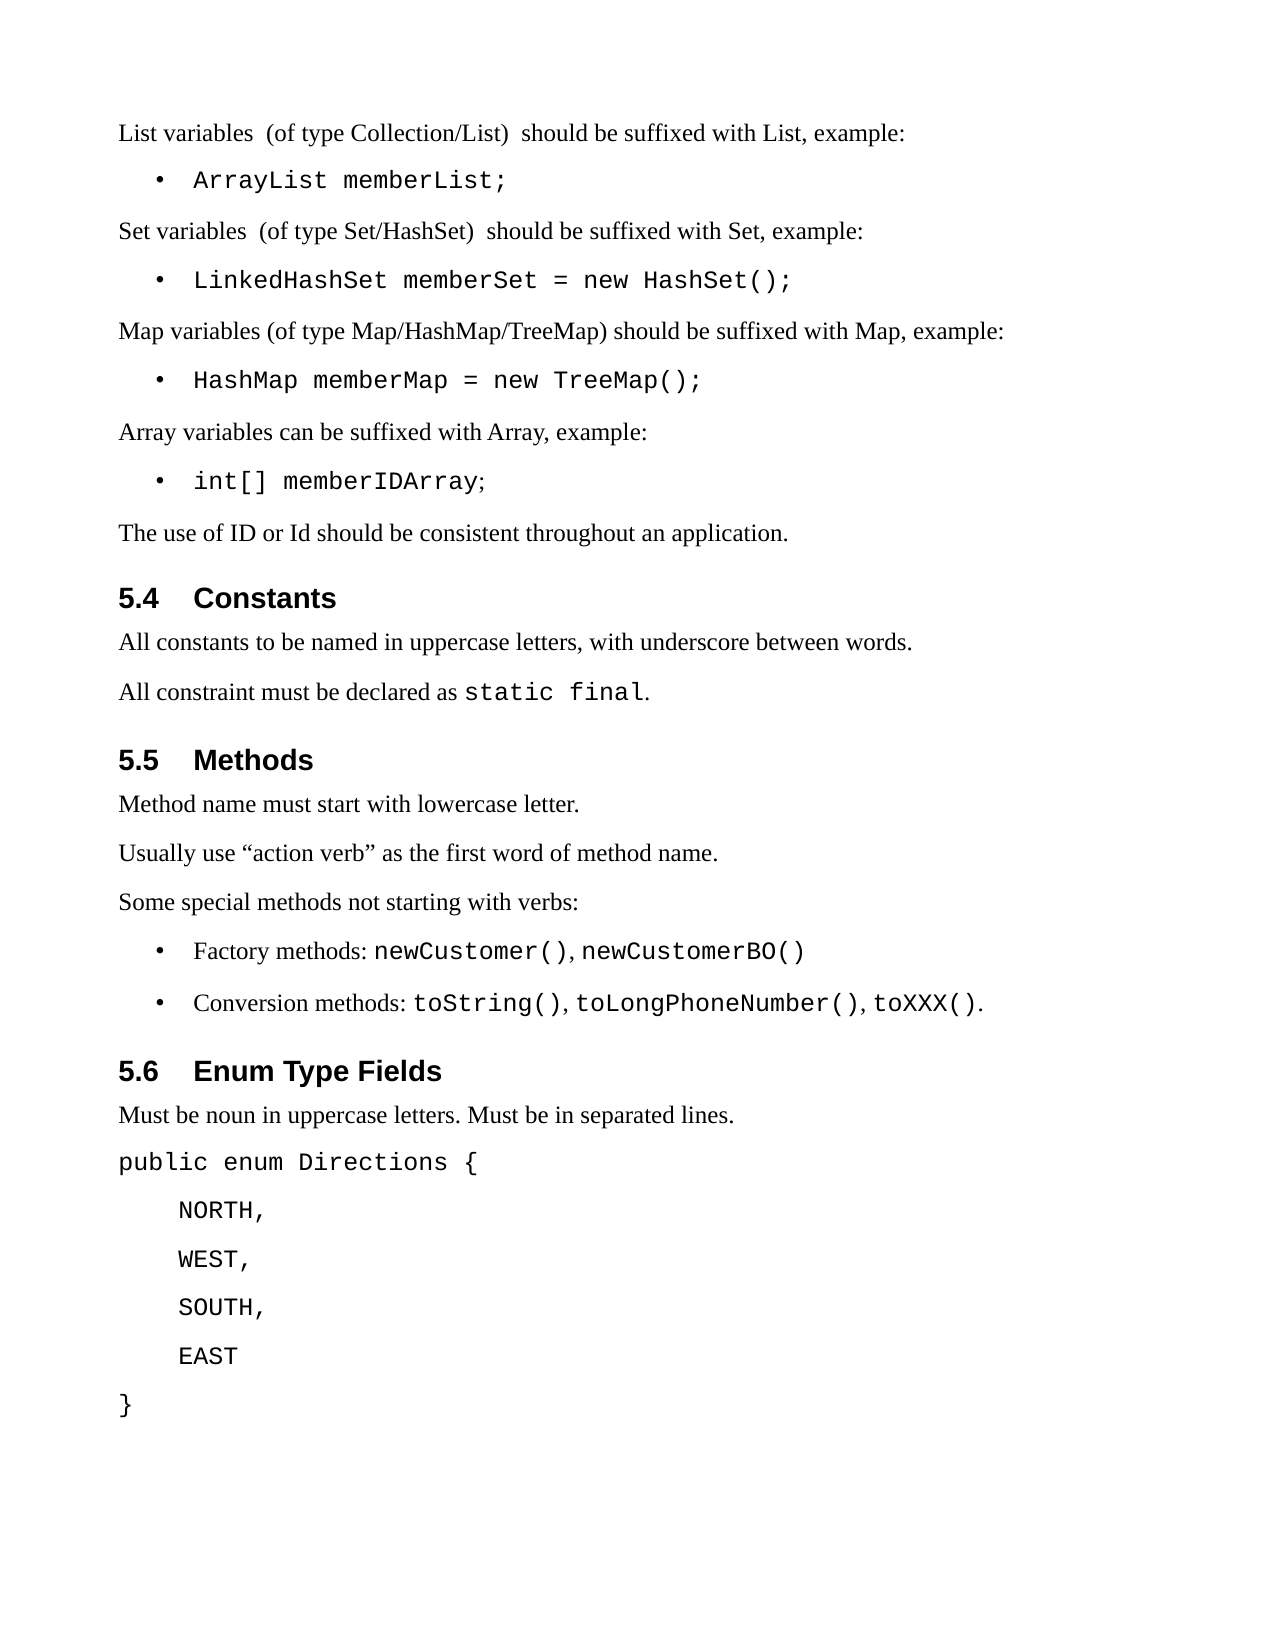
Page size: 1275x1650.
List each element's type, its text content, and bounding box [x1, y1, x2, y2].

text Set variables (of type Set/HashSet) should be suffixed with Set, example: [118, 216, 1157, 244]
list ArrayList memberList; [156, 167, 1157, 196]
text SOUTH, [118, 1295, 1157, 1323]
text WEST, [118, 1246, 1157, 1274]
subtitle Enum Type Fields [118, 1054, 1157, 1088]
text List variables (of type Collection/List) should be suffixed with List, example: [118, 118, 1157, 147]
list HashMap memberMap = new TreeMap(); [156, 365, 1157, 396]
text Must be noun in uppercase letters. Must be in separated lines. [118, 1100, 1157, 1129]
list Factory methods: newCustomer(), newCustomerBO() [156, 936, 1157, 967]
text All constraint must be declared as static final. [118, 677, 1157, 707]
text The use of ID or Id should be consistent throughout an application. [118, 518, 1157, 546]
list int[] memberIDArray; [156, 466, 1157, 497]
text Array variables can be suffixed with Array, example: [118, 417, 1157, 446]
text Some special methods not starting with verbs: [118, 887, 1157, 916]
text Usually use “action verb” as the first word of method name. [118, 838, 1157, 867]
text All constants to be named in uppercase letters, with underscore between words. [118, 627, 1157, 656]
text EAST [118, 1343, 1157, 1372]
text public enum Directions { [118, 1149, 1157, 1177]
subtitle Methods [118, 743, 1157, 776]
text NORTH, [118, 1198, 1157, 1226]
list Conversion methods: toString(), toLongPhoneNumber(), toXXX(). [156, 988, 1157, 1018]
text Method name must start with lowercase letter. [118, 789, 1157, 818]
list LinkedHashSet memberSet = new HashSet(); [156, 265, 1157, 296]
text Map variables (of type Map/HashMap/TreeMap) should be suffixed with Map, example: [118, 316, 1157, 345]
text } [118, 1392, 1157, 1420]
subtitle Constants [118, 581, 1157, 615]
